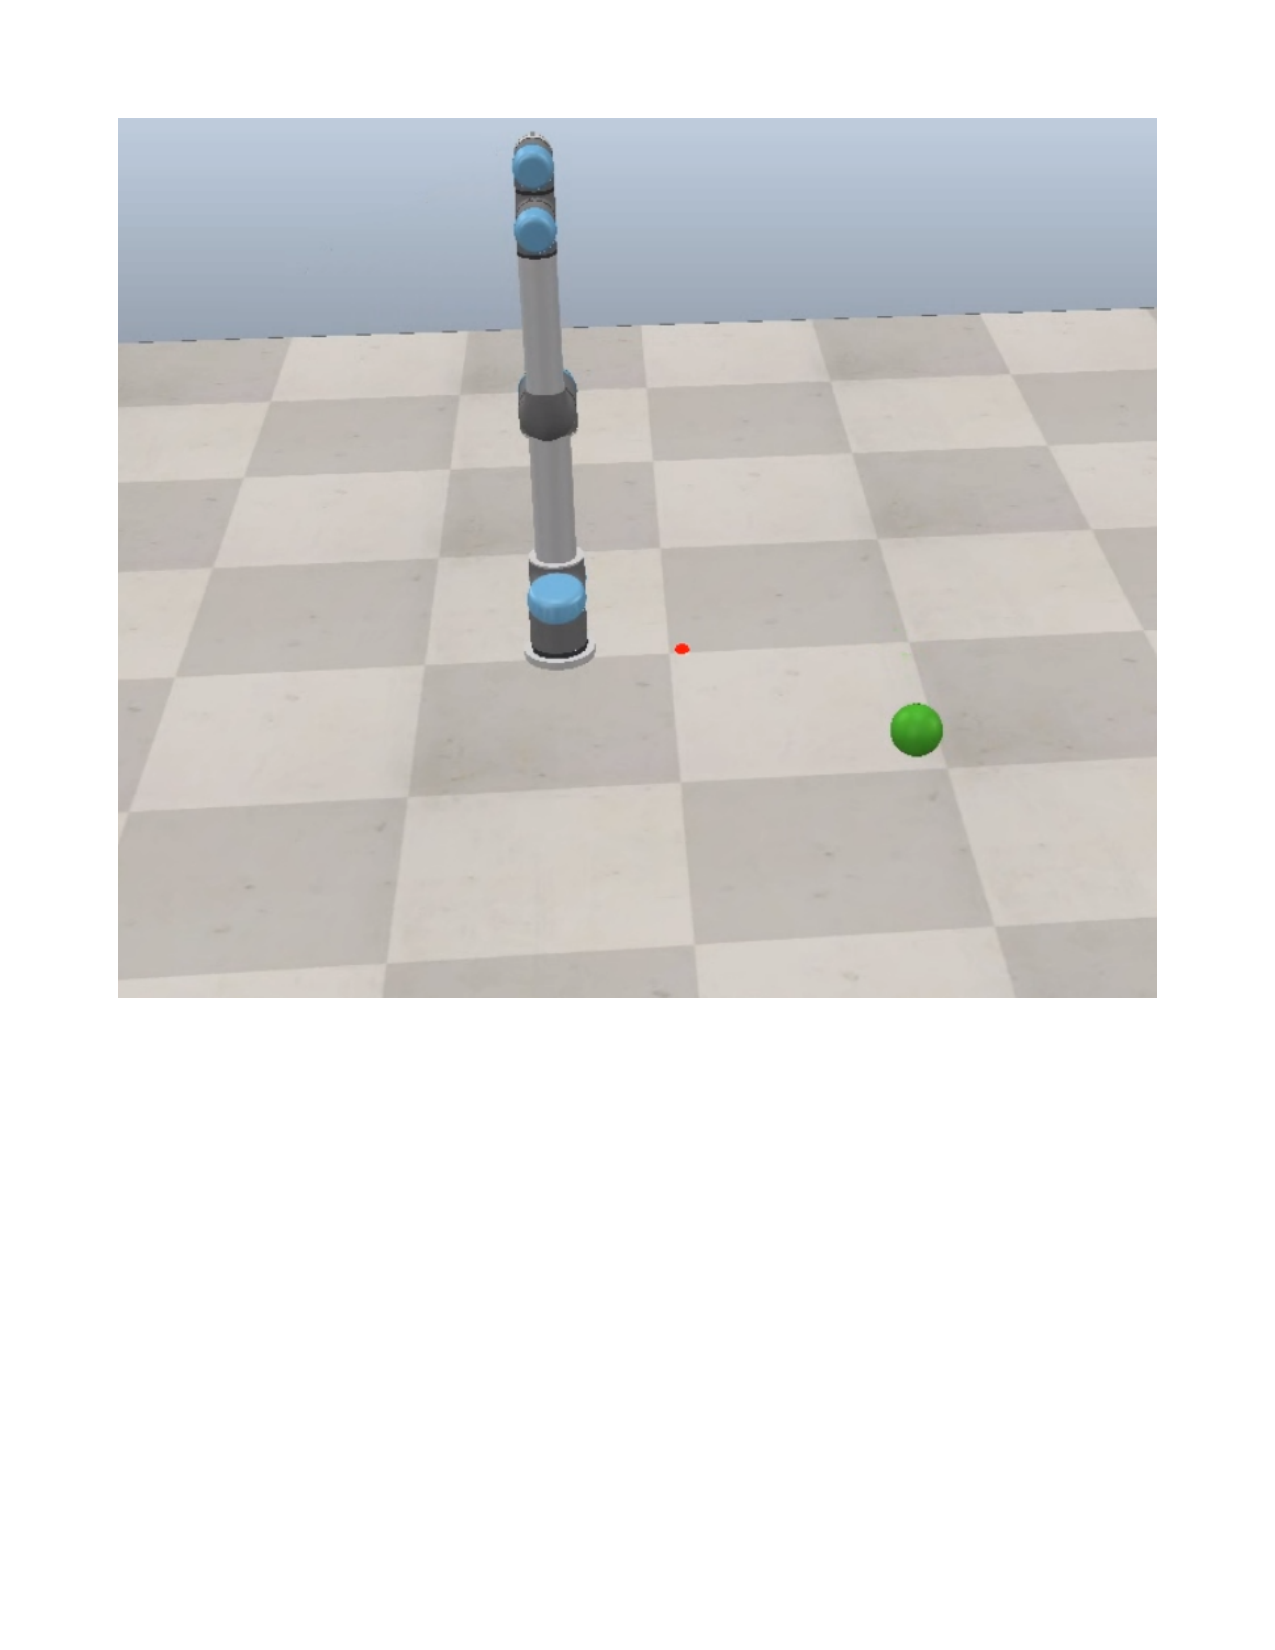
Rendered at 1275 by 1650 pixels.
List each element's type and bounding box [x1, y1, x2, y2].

picture [118, 118, 1157, 998]
